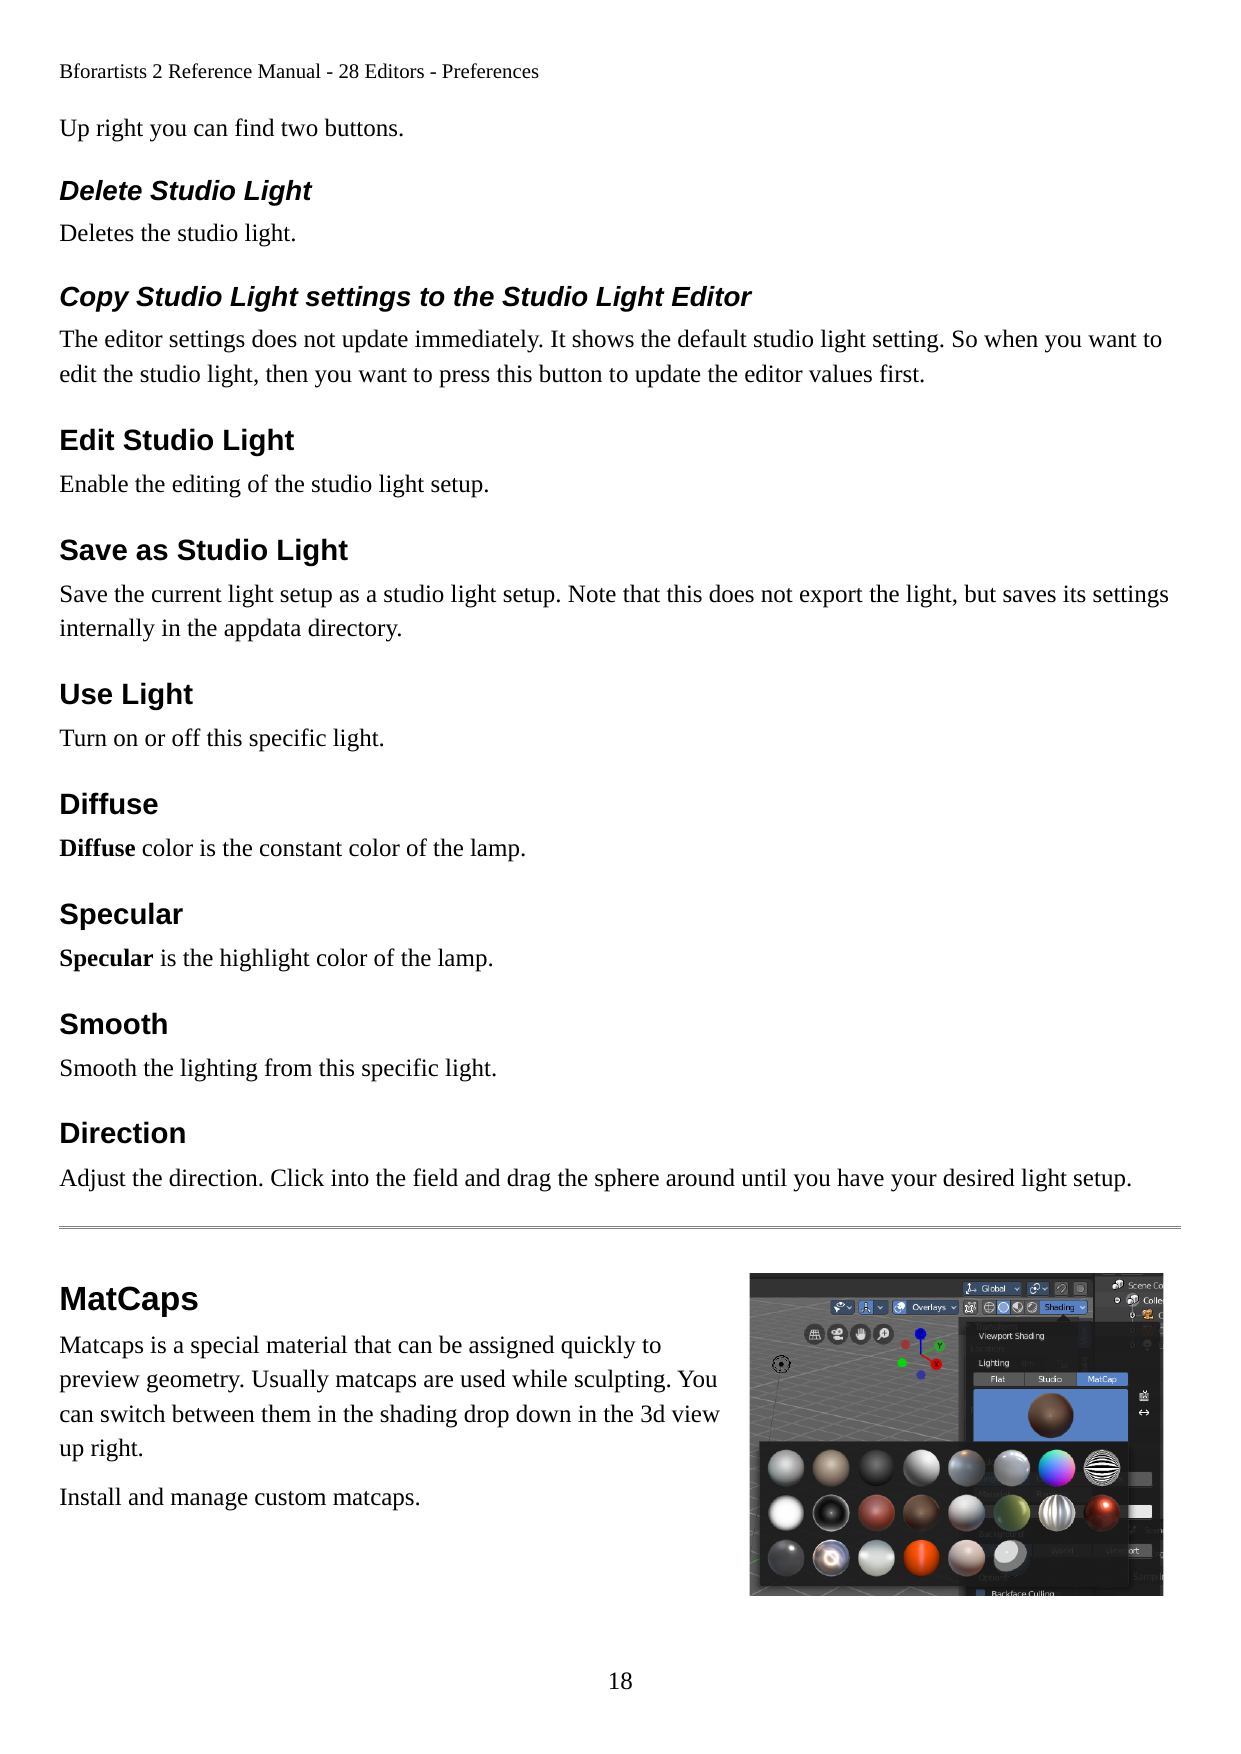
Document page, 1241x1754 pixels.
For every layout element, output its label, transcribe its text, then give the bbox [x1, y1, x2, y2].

text Matcaps is a special material that can be assigned quickly to preview geometry. Usually matcaps are used while sculpting. You can switch between them in the shading drop down in the 3d view up right. [59, 1330, 749, 1462]
text Adjust the direction. Click into the field and drag the sphere around until you have your desired light setup. [59, 1163, 1181, 1191]
text Save the current light setup as a studio light setup. Note that this does not export the light, but saves its settings internally in the appdata directory. [59, 579, 1181, 642]
text The editor settings does not update immediately. It shows the default studio light setting. So when you want to edit the studio light, then you want to press this button to update the editor values first. [59, 324, 1181, 388]
subtitle Specular [59, 897, 1181, 930]
subtitle Diffuse [59, 787, 1181, 821]
subtitle Smooth [59, 1007, 1181, 1040]
text Up right you can find two buttons. [59, 113, 1181, 141]
text Diffuse color is the constant color of the lamp. [59, 833, 1181, 862]
picture [749, 1273, 1164, 1596]
subtitle Edit Studio Light [59, 423, 1181, 456]
subtitle Use Light [59, 677, 1181, 711]
subtitle Direction [59, 1116, 1181, 1150]
text Install and manage custom matcaps. [59, 1482, 749, 1511]
text Specular is the highlight color of the lamp. [59, 943, 1181, 972]
subtitle Save as Studio Light [59, 532, 1181, 566]
text Deletes the studio light. [59, 218, 1181, 247]
text Turn on or off this specific light. [59, 723, 1181, 752]
text Smooth the lighting from this specific light. [59, 1053, 1181, 1082]
subtitle Copy Studio Light settings to the Studio Light Editor [59, 280, 1181, 312]
subtitle Delete Studio Light [59, 174, 1181, 206]
text Enable the editing of the studio light setup. [59, 469, 1181, 498]
subtitle [1164, 1279, 1181, 1317]
subtitle MatCaps [59, 1279, 749, 1317]
